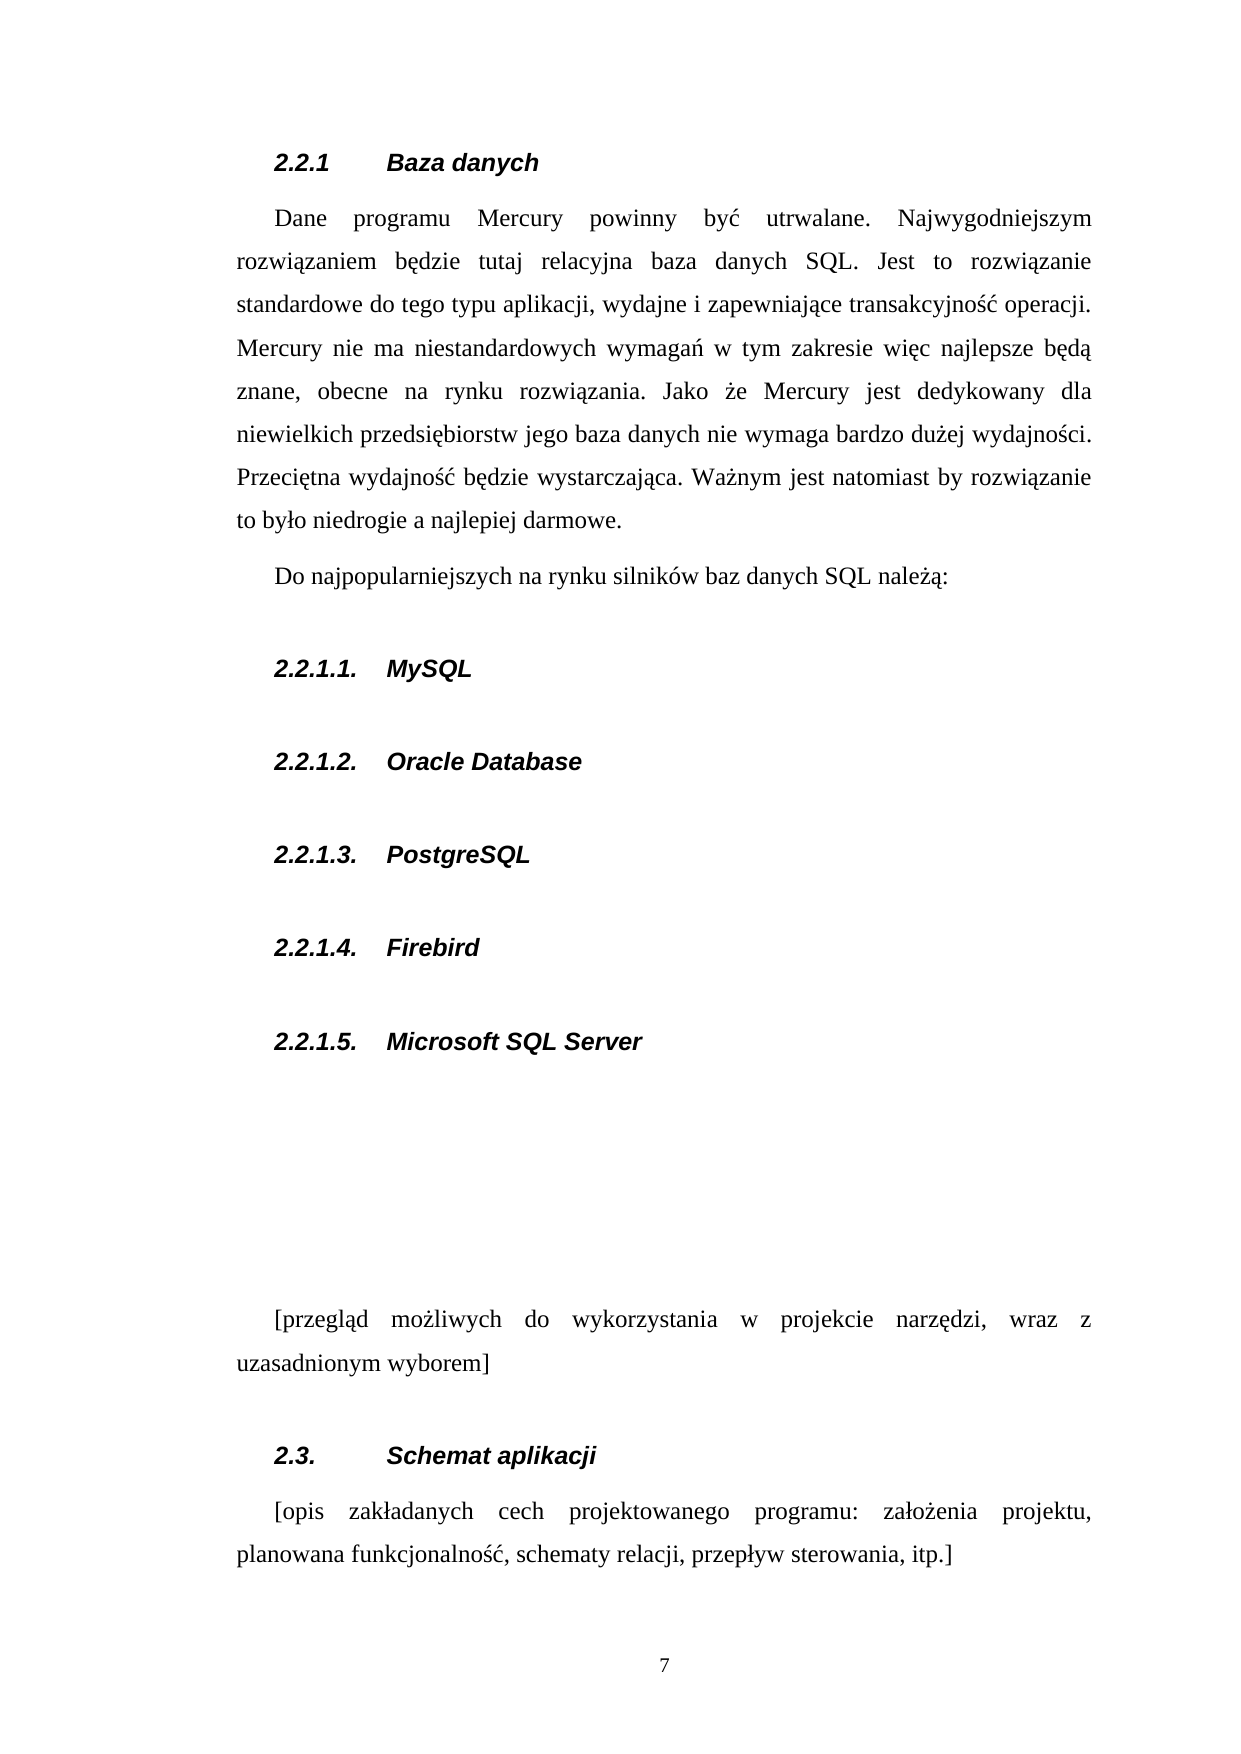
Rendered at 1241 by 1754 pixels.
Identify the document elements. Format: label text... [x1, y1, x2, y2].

subtitle Firebird [236, 933, 1092, 962]
text Do najpopularniejszych na rynku silników baz danych SQL należą: [236, 561, 1092, 589]
subtitle MySQL [236, 654, 1092, 683]
text [przegląd możliwych do wykorzystania w projekcie narzędzi, wraz z uzasadnionym wyborem] [236, 1304, 1092, 1376]
subtitle PostgreSQL [236, 840, 1092, 869]
text Dane programu Mercury powinny być utrwalane. Najwygodniejszym rozwiązaniem będzie tutaj relacyjna baza danych SQL. Jest to rozwiązanie standardowe do tego typu aplikacji, wydajne i zapewniające transakcyjność operacji. Mercury nie ma niestandardowych wymagań w tym zakresie więc najlepsze będą znane, obecne na rynku rozwiązania. Jako że Mercury jest dedykowany dla niewielkich przedsiębiorstw jego baza danych nie wymaga bardzo dużej wydajności. Przeciętna wydajność będzie wystarczająca. Ważnym jest natomiast by rozwiązanie to było niedrogie a najlepiej darmowe. [236, 203, 1092, 534]
subtitle Oracle Database [236, 747, 1092, 776]
text [opis zakładanych cech projektowanego programu: założenia projektu, planowana funkcjonalność, schematy relacji, przepływ sterowania, itp.] [236, 1496, 1092, 1568]
subtitle Microsoft SQL Server [236, 1026, 1092, 1055]
subtitle Baza danych [236, 148, 1092, 176]
subtitle Schemat aplikacji [236, 1441, 1092, 1469]
